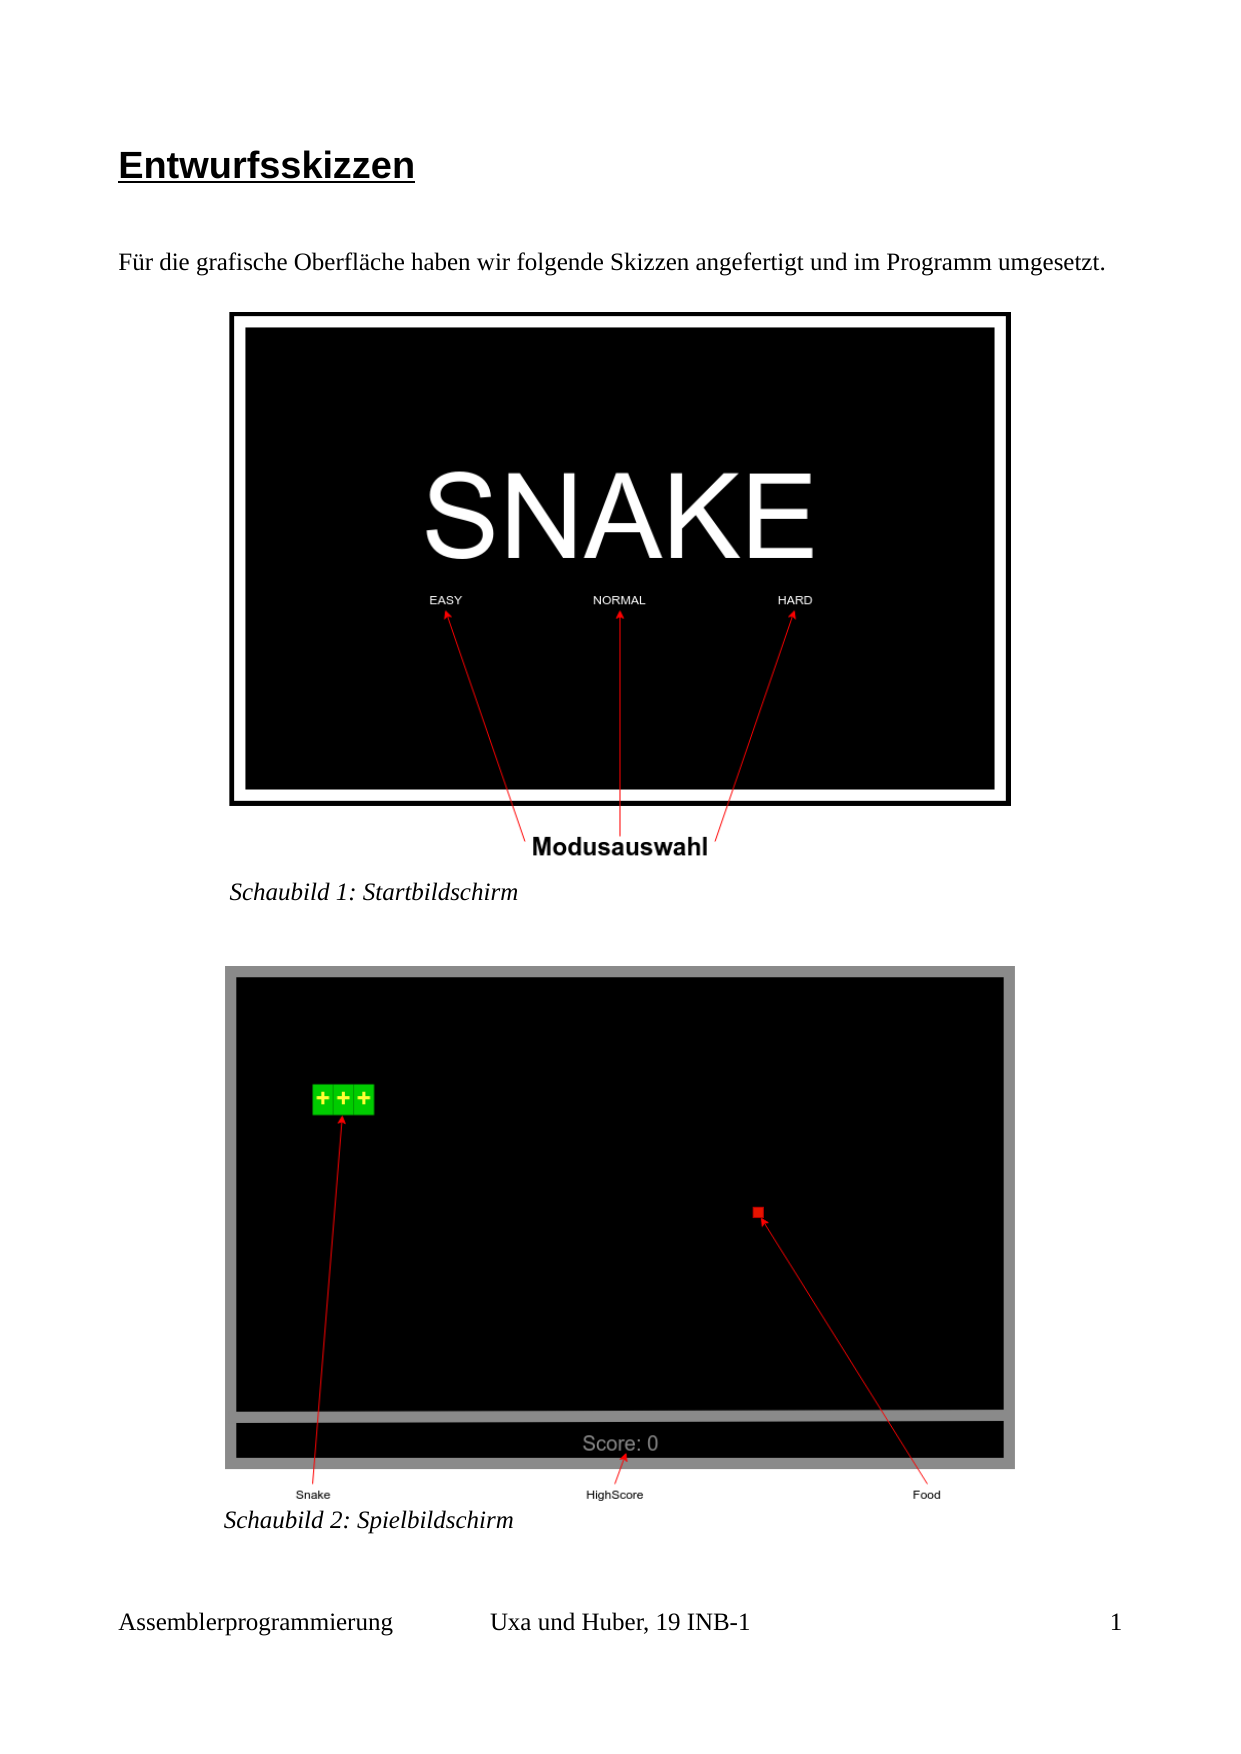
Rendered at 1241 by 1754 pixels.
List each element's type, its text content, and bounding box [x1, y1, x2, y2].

picture [223, 966, 1017, 1506]
picture [229, 312, 1011, 877]
text Schaubild 2: Spielbildschirm [223, 1506, 1017, 1534]
text Für die grafische Oberfläche haben wir folgende Skizzen angefertigt und im Programm umgesetzt. [118, 247, 1122, 276]
text Schaubild 1: Startbildschirm [229, 877, 1011, 906]
subtitle Entwurfsskizzen [118, 143, 1122, 187]
